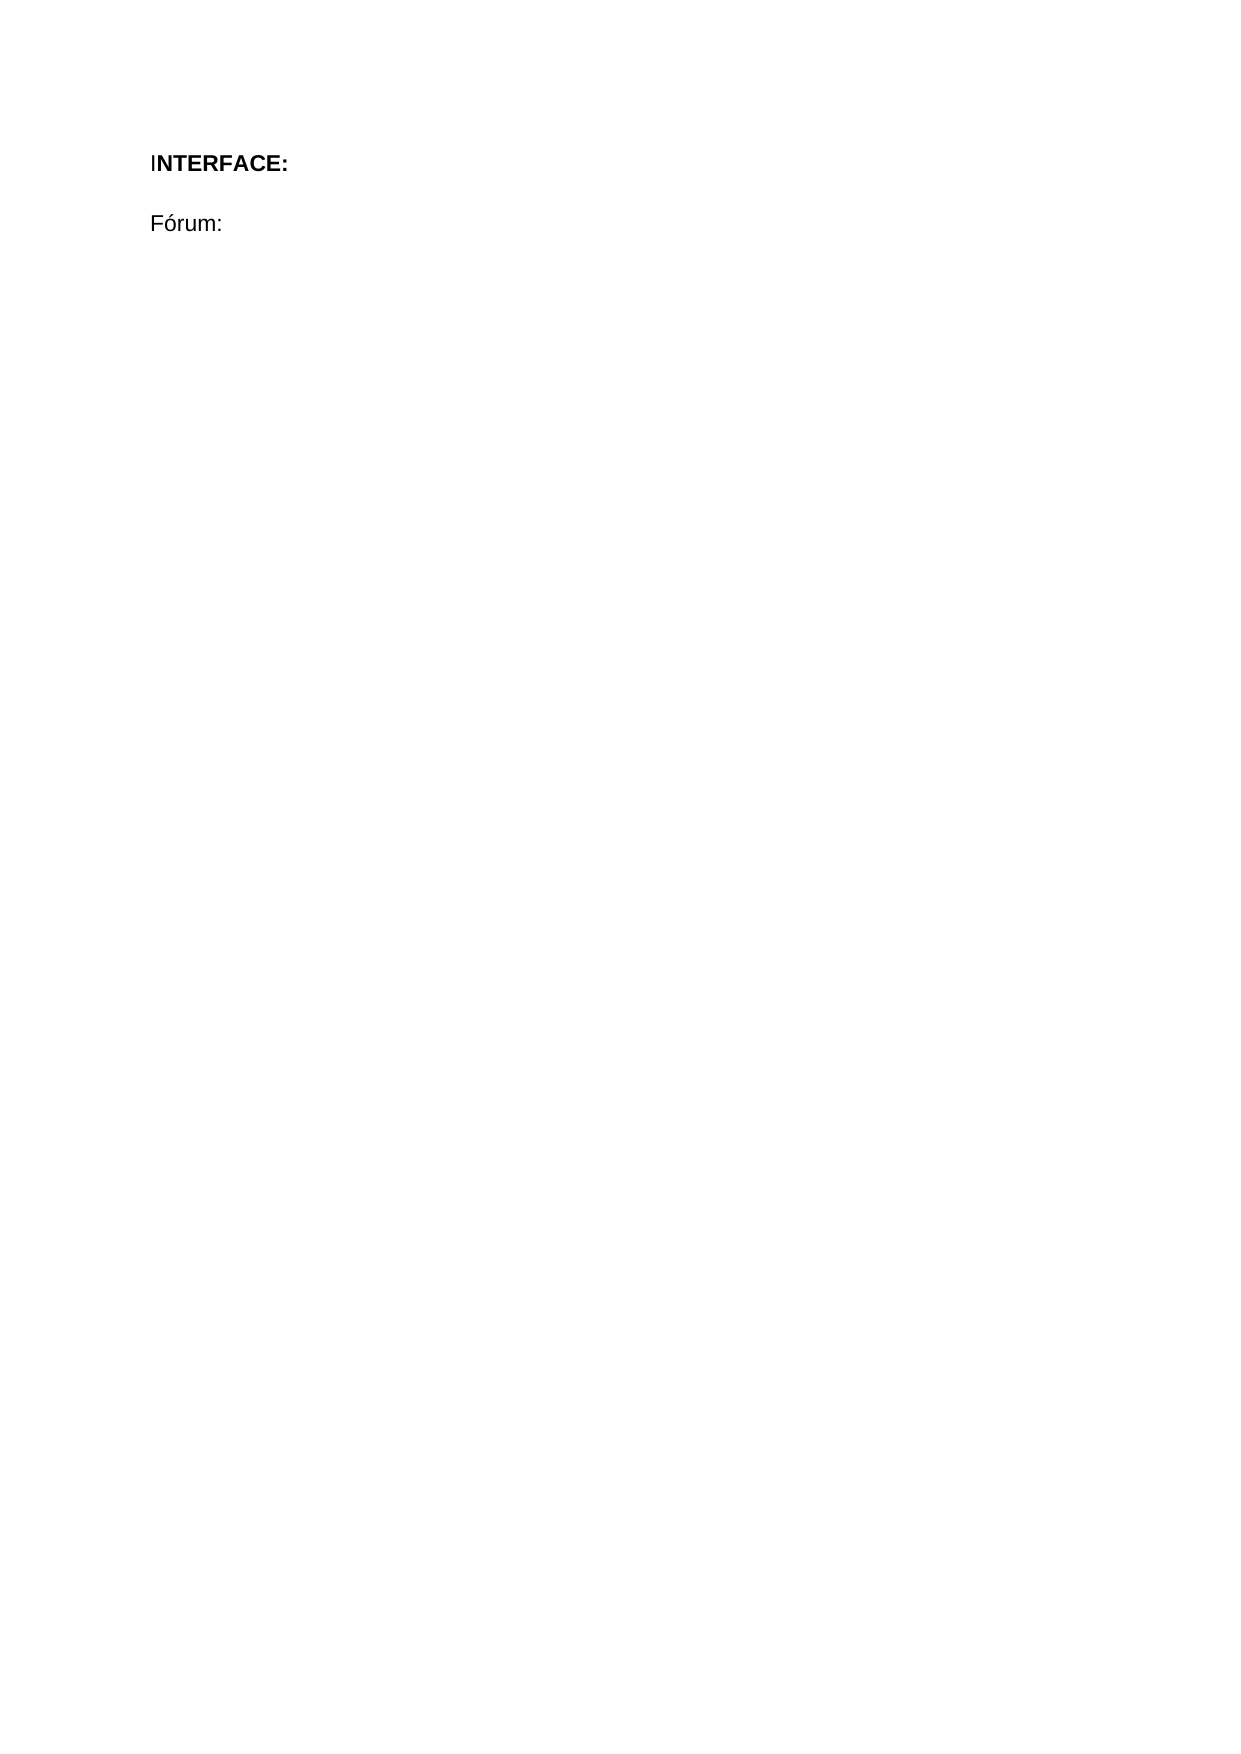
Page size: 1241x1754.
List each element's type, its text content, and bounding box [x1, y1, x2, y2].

text Fórum: [150, 210, 1090, 237]
text INTERFACE: [150, 150, 1090, 176]
